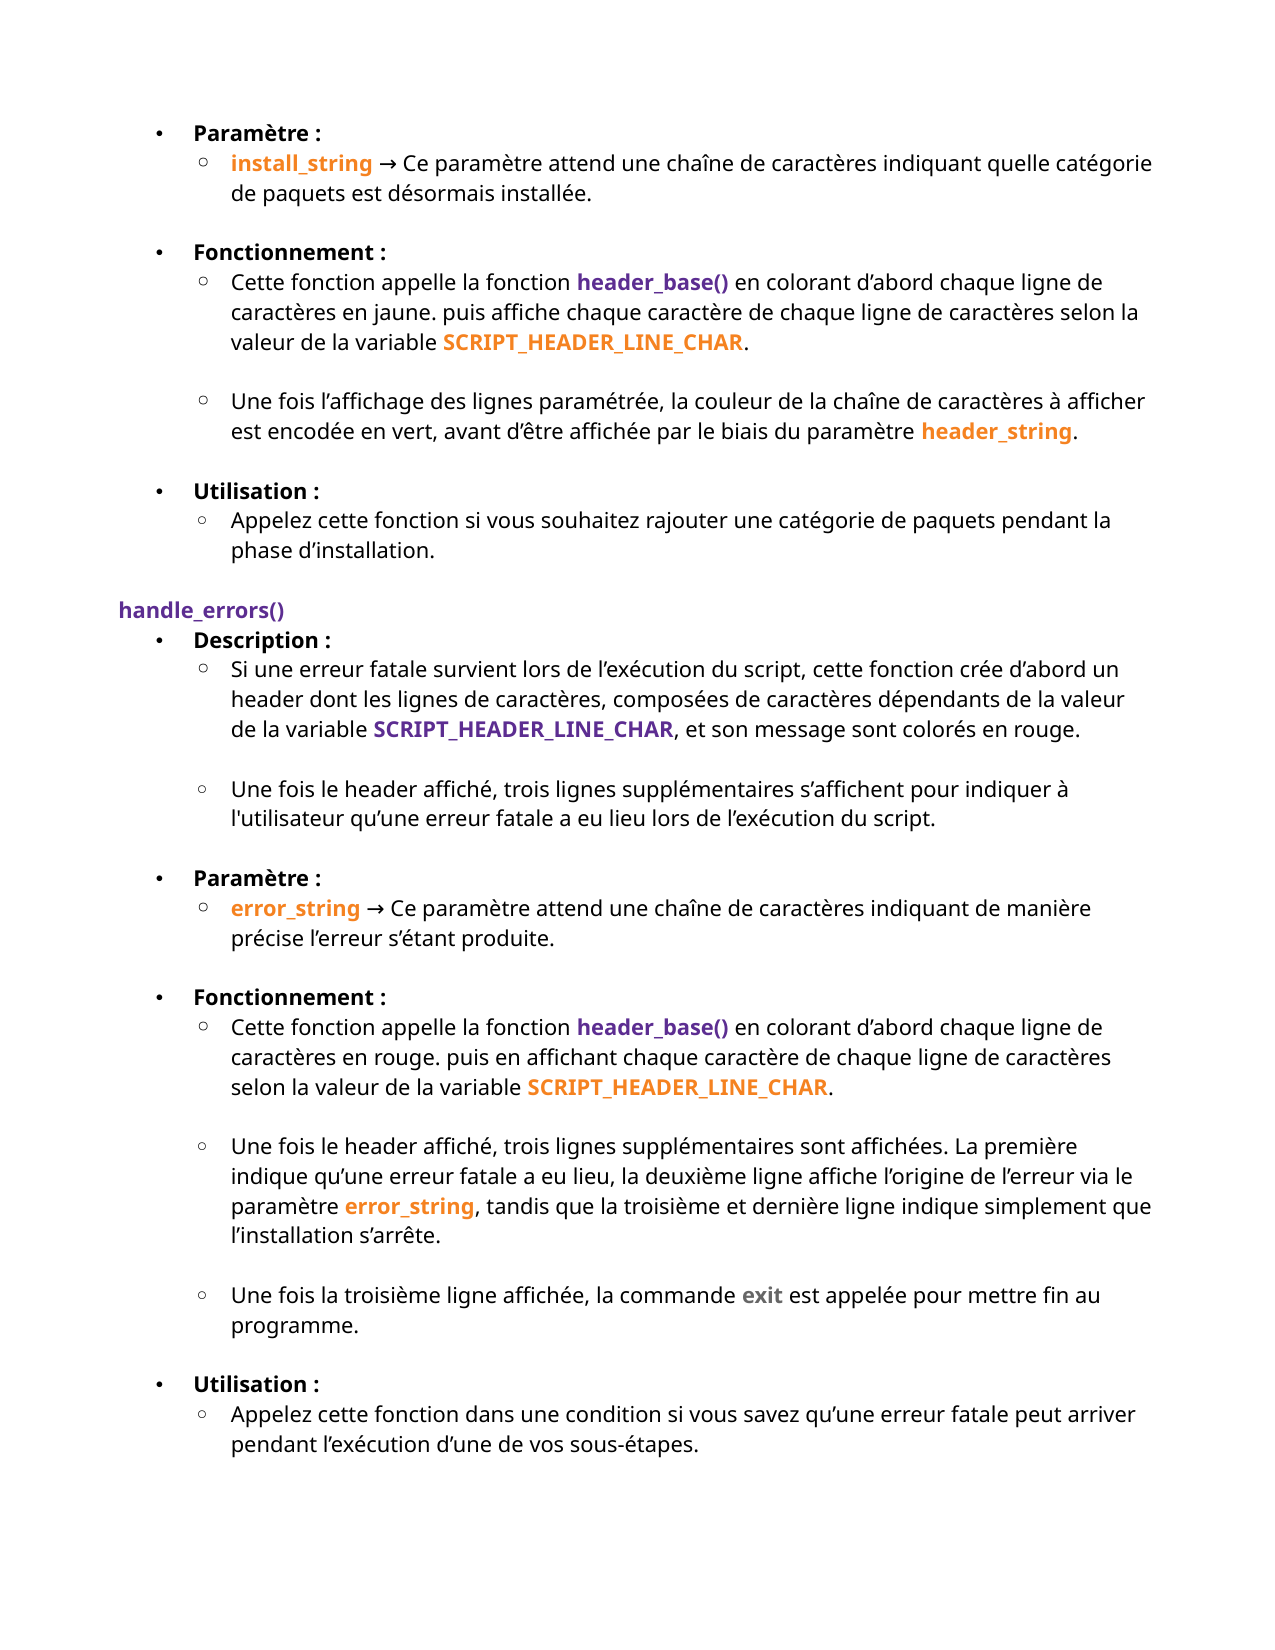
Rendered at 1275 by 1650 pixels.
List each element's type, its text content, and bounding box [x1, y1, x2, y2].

list Utilisation : [156, 476, 1157, 505]
text handle_errors() [118, 595, 1157, 624]
list Cette fonction appelle la fonction header_base() en colorant d’abord chaque ligne de caractères en rouge. puis en affichant chaque caractère de chaque ligne de caractères selon la valeur de la variable SCRIPT_HEADER_LINE_CHAR. [193, 1012, 1157, 1101]
list Appelez cette fonction si vous souhaitez rajouter une catégorie de paquets pendant la phase d’installation. [193, 505, 1157, 565]
list Si une erreur fatale survient lors de l’exécution du script, cette fonction crée d’abord un header dont les lignes de caractères, composées de caractères dépendants de la valeur de la variable SCRIPT_HEADER_LINE_CHAR, et son message sont colorés en rouge. [193, 654, 1157, 744]
list Une fois l’affichage des lignes paramétrée, la couleur de la chaîne de caractères à afficher est encodée en vert, avant d’être affichée par le biais du paramètre header_string. [193, 386, 1157, 446]
list Une fois la troisième ligne affichée, la commande exit est appelée pour mettre fin au programme. [193, 1280, 1157, 1339]
list error_string → Ce paramètre attend une chaîne de caractères indiquant de manière précise l’erreur s’étant produite. [193, 893, 1157, 952]
list Fonctionnement : [156, 982, 1157, 1012]
list Une fois le header affiché, trois lignes supplémentaires sont affichées. La première indique qu’une erreur fatale a eu lieu, la deuxième ligne affiche l’origine de l’erreur via le paramètre error_string, tandis que la troisième et dernière ligne indique simplement que l’installation s’arrête. [193, 1131, 1157, 1250]
list Fonctionnement : [156, 237, 1157, 267]
list Utilisation : [156, 1369, 1157, 1399]
list Description : [156, 624, 1157, 654]
list install_string → Ce paramètre attend une chaîne de caractères indiquant quelle catégorie de paquets est désormais installée. [193, 148, 1157, 207]
list Cette fonction appelle la fonction header_base() en colorant d’abord chaque ligne de caractères en jaune. puis affiche chaque caractère de chaque ligne de caractères selon la valeur de la variable SCRIPT_HEADER_LINE_CHAR. [193, 267, 1157, 356]
list Une fois le header affiché, trois lignes supplémentaires s’affichent pour indiquer à l'utilisateur qu’une erreur fatale a eu lieu lors de l’exécution du script. [193, 773, 1157, 833]
list Appelez cette fonction dans une condition si vous savez qu’une erreur fatale peut arriver pendant l’exécution d’une de vos sous-étapes. [193, 1399, 1157, 1459]
list Paramètre : [156, 863, 1157, 893]
list Paramètre : [156, 118, 1157, 148]
